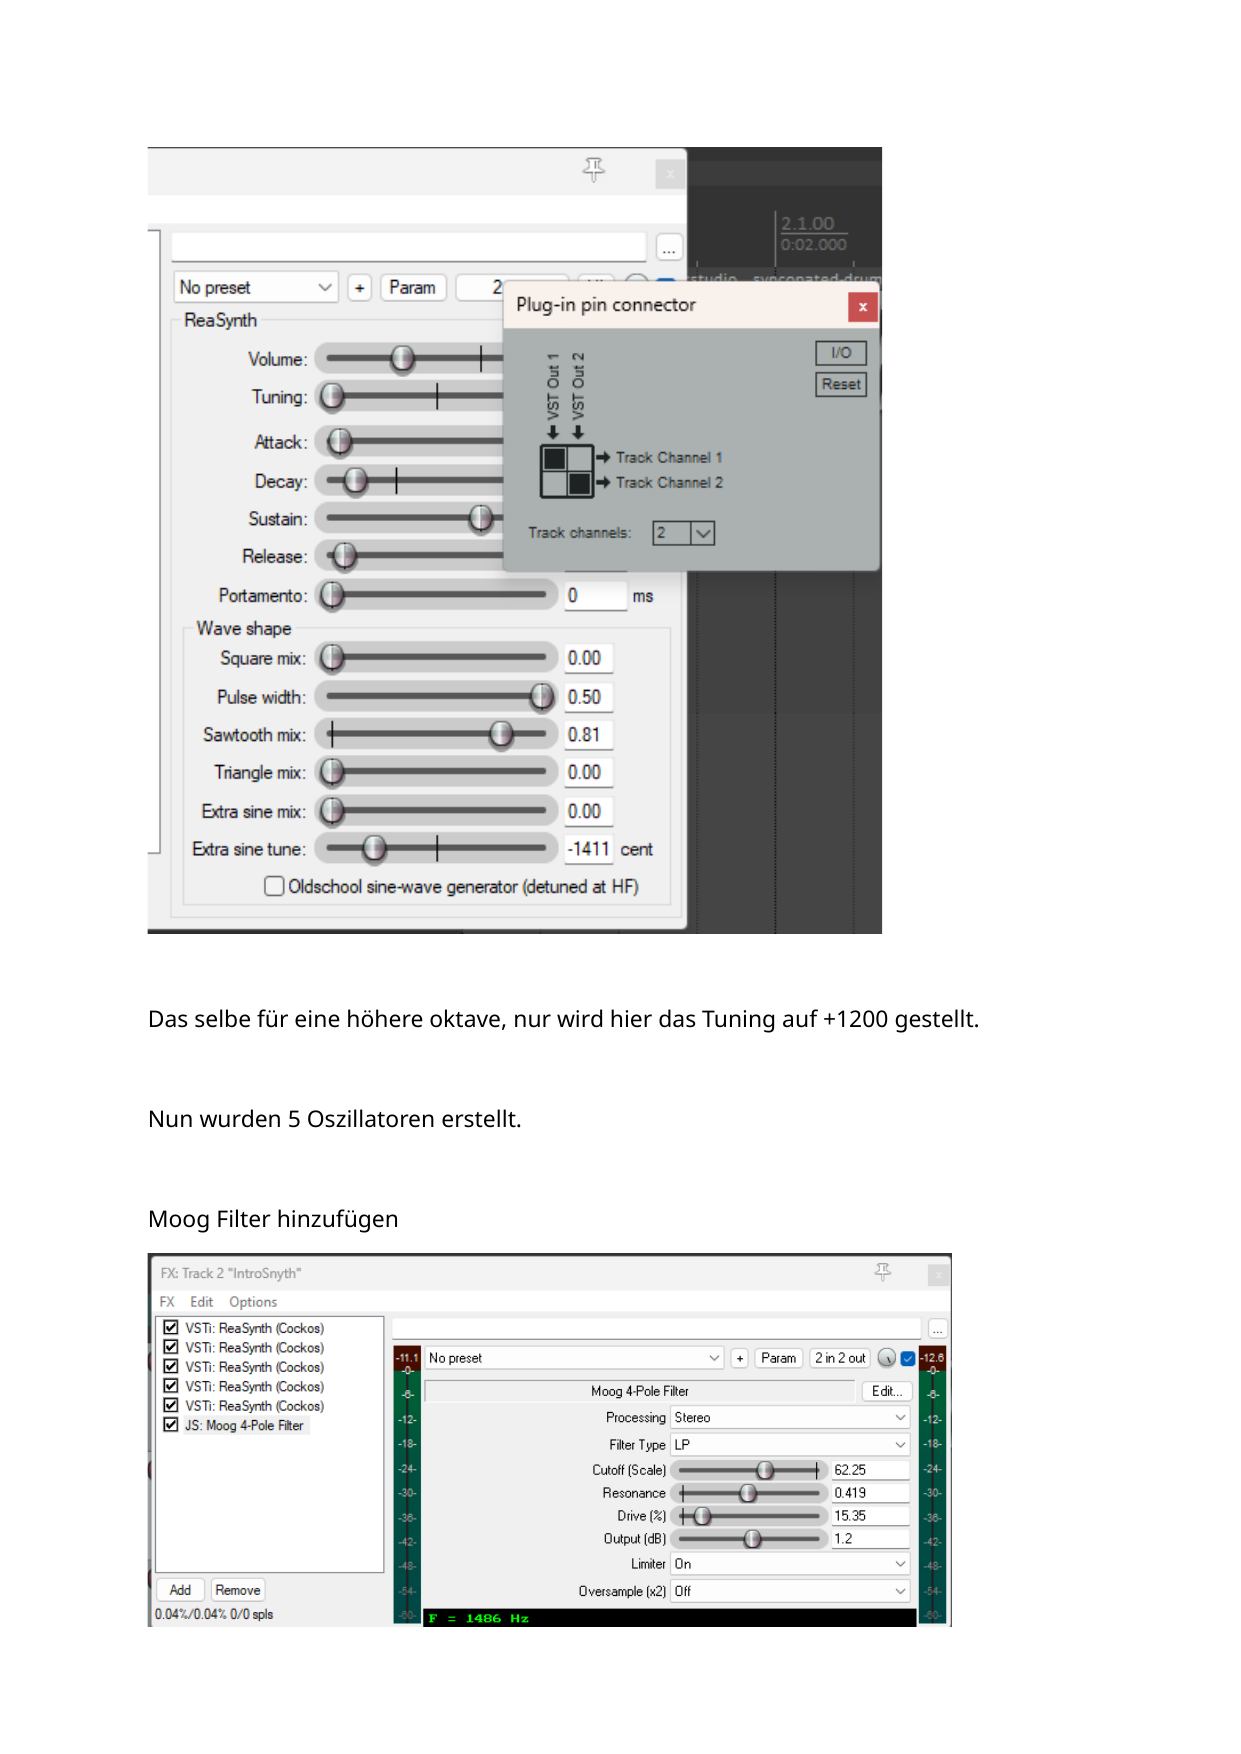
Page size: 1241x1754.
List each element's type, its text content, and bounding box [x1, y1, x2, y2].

text Moog Filter hinzufügen [148, 1203, 1093, 1234]
text Das selbe für eine höhere oktave, nur wird hier das Tuning auf +1200 gestellt. [148, 1003, 1093, 1034]
text Nun wurden 5 Oszillatoren erstellt. [148, 1103, 1093, 1134]
